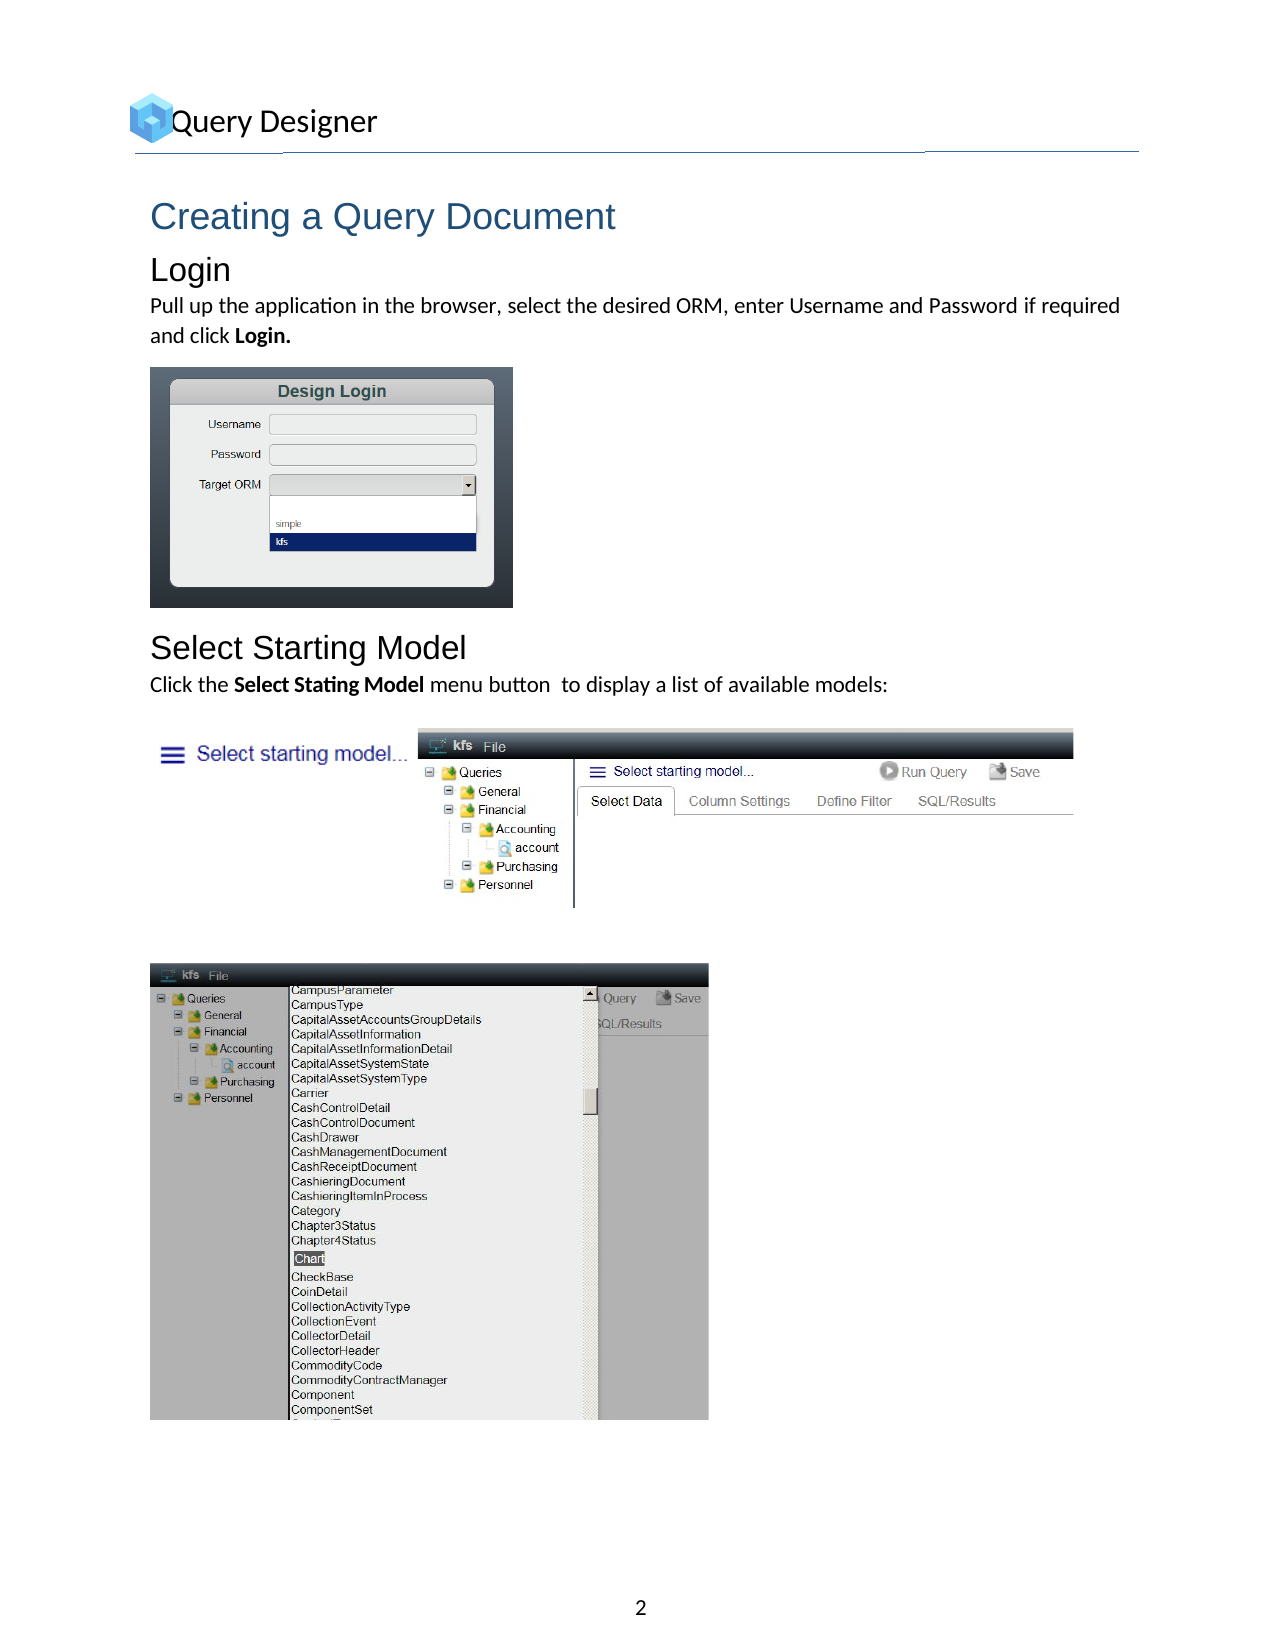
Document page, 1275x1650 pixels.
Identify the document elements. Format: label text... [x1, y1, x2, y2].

text Pull up the application in the browser, select the desired ORM, enter Username and Password if required and click Login. [150, 291, 1128, 349]
picture [150, 367, 513, 608]
subtitle Select Starting Model [150, 628, 1142, 667]
picture [417, 728, 1074, 908]
subtitle Login [150, 250, 1142, 288]
picture [150, 738, 408, 770]
subtitle Creating a Query Document [150, 194, 1142, 237]
picture [130, 93, 173, 143]
picture [150, 963, 709, 1420]
text Click the Select Stating Model menu button to display a list of available models: [150, 670, 1142, 698]
